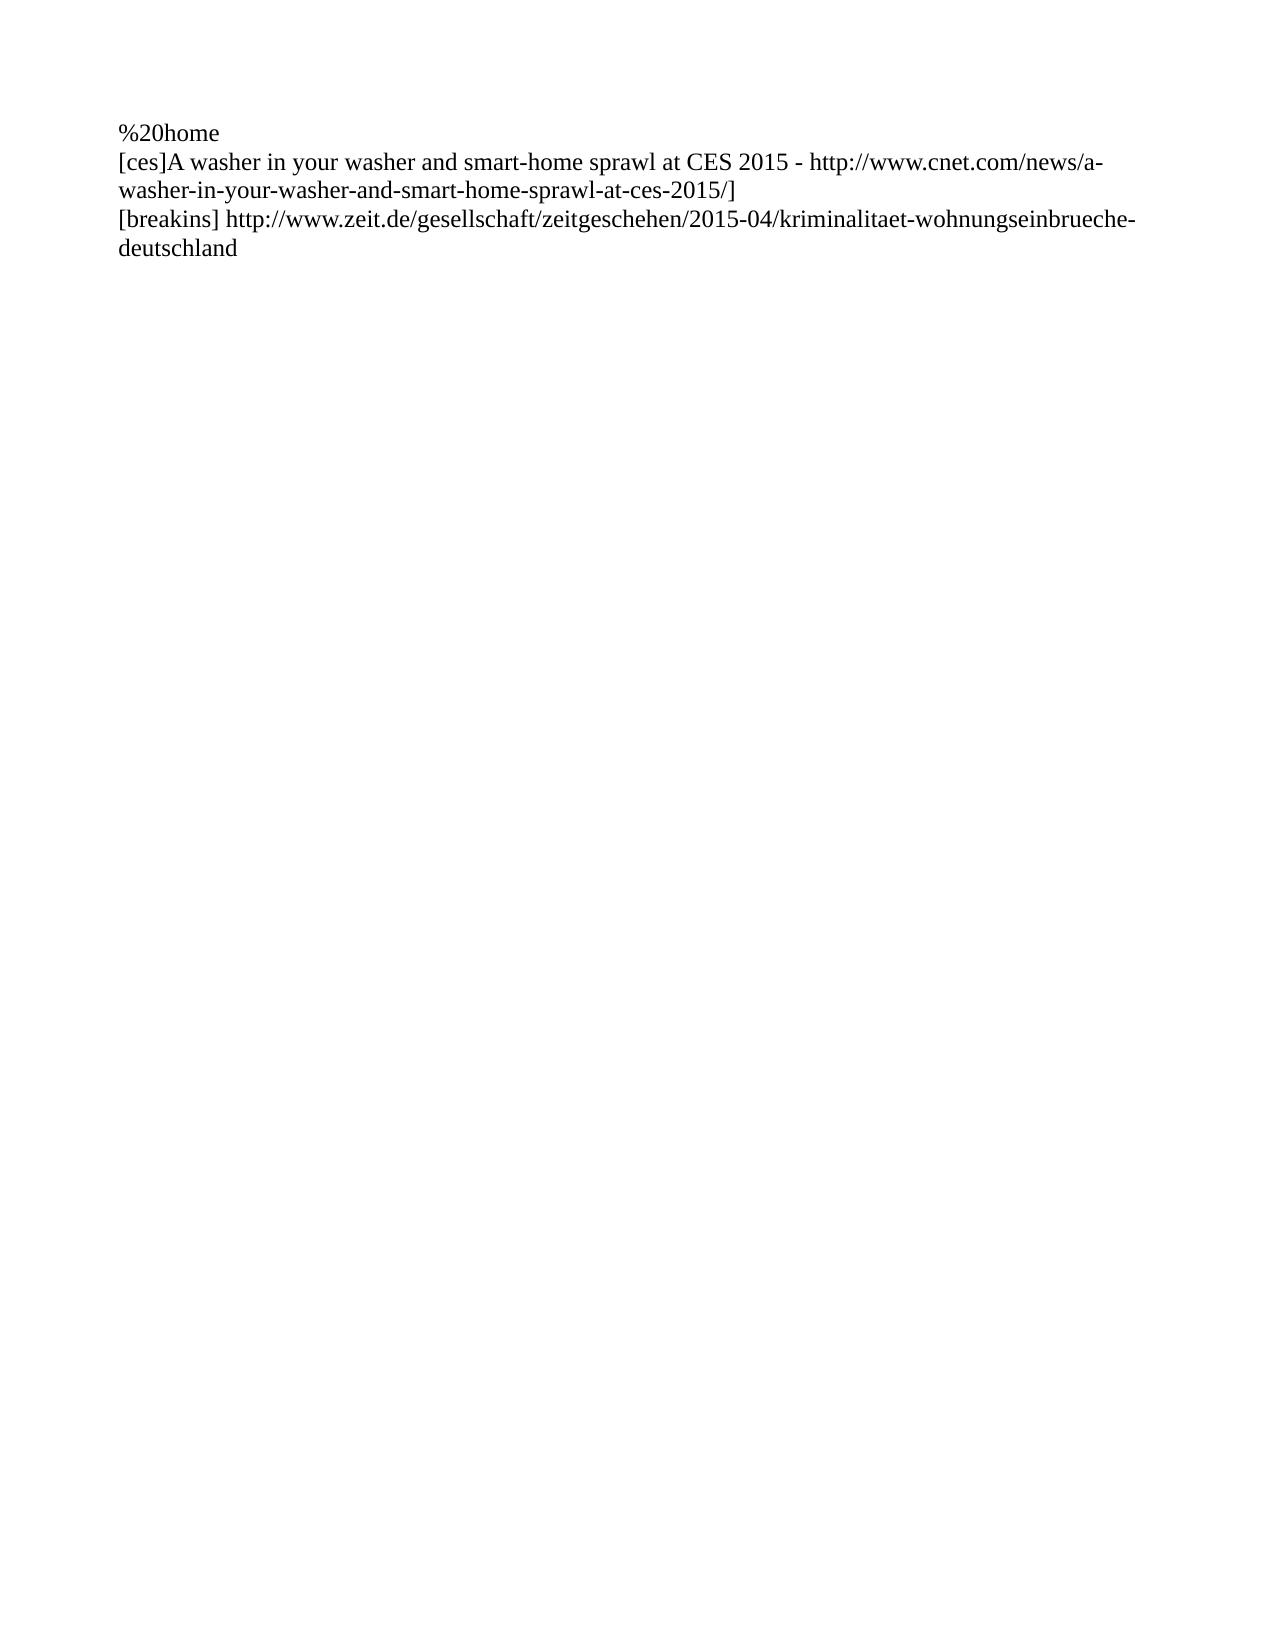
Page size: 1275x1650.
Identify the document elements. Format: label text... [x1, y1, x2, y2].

text %20home [118, 118, 1157, 147]
text [ces]A washer in your washer and smart-home sprawl at CES 2015 - http://www.cnet.com/news/a-washer-in-your-washer-and-smart-home-sprawl-at-ces-2015/] [breakins] http://www.zeit.de/gesellschaft/zeitgeschehen/2015-04/kriminalitaet-wohnungseinbrueche-deutschland [118, 147, 1157, 262]
